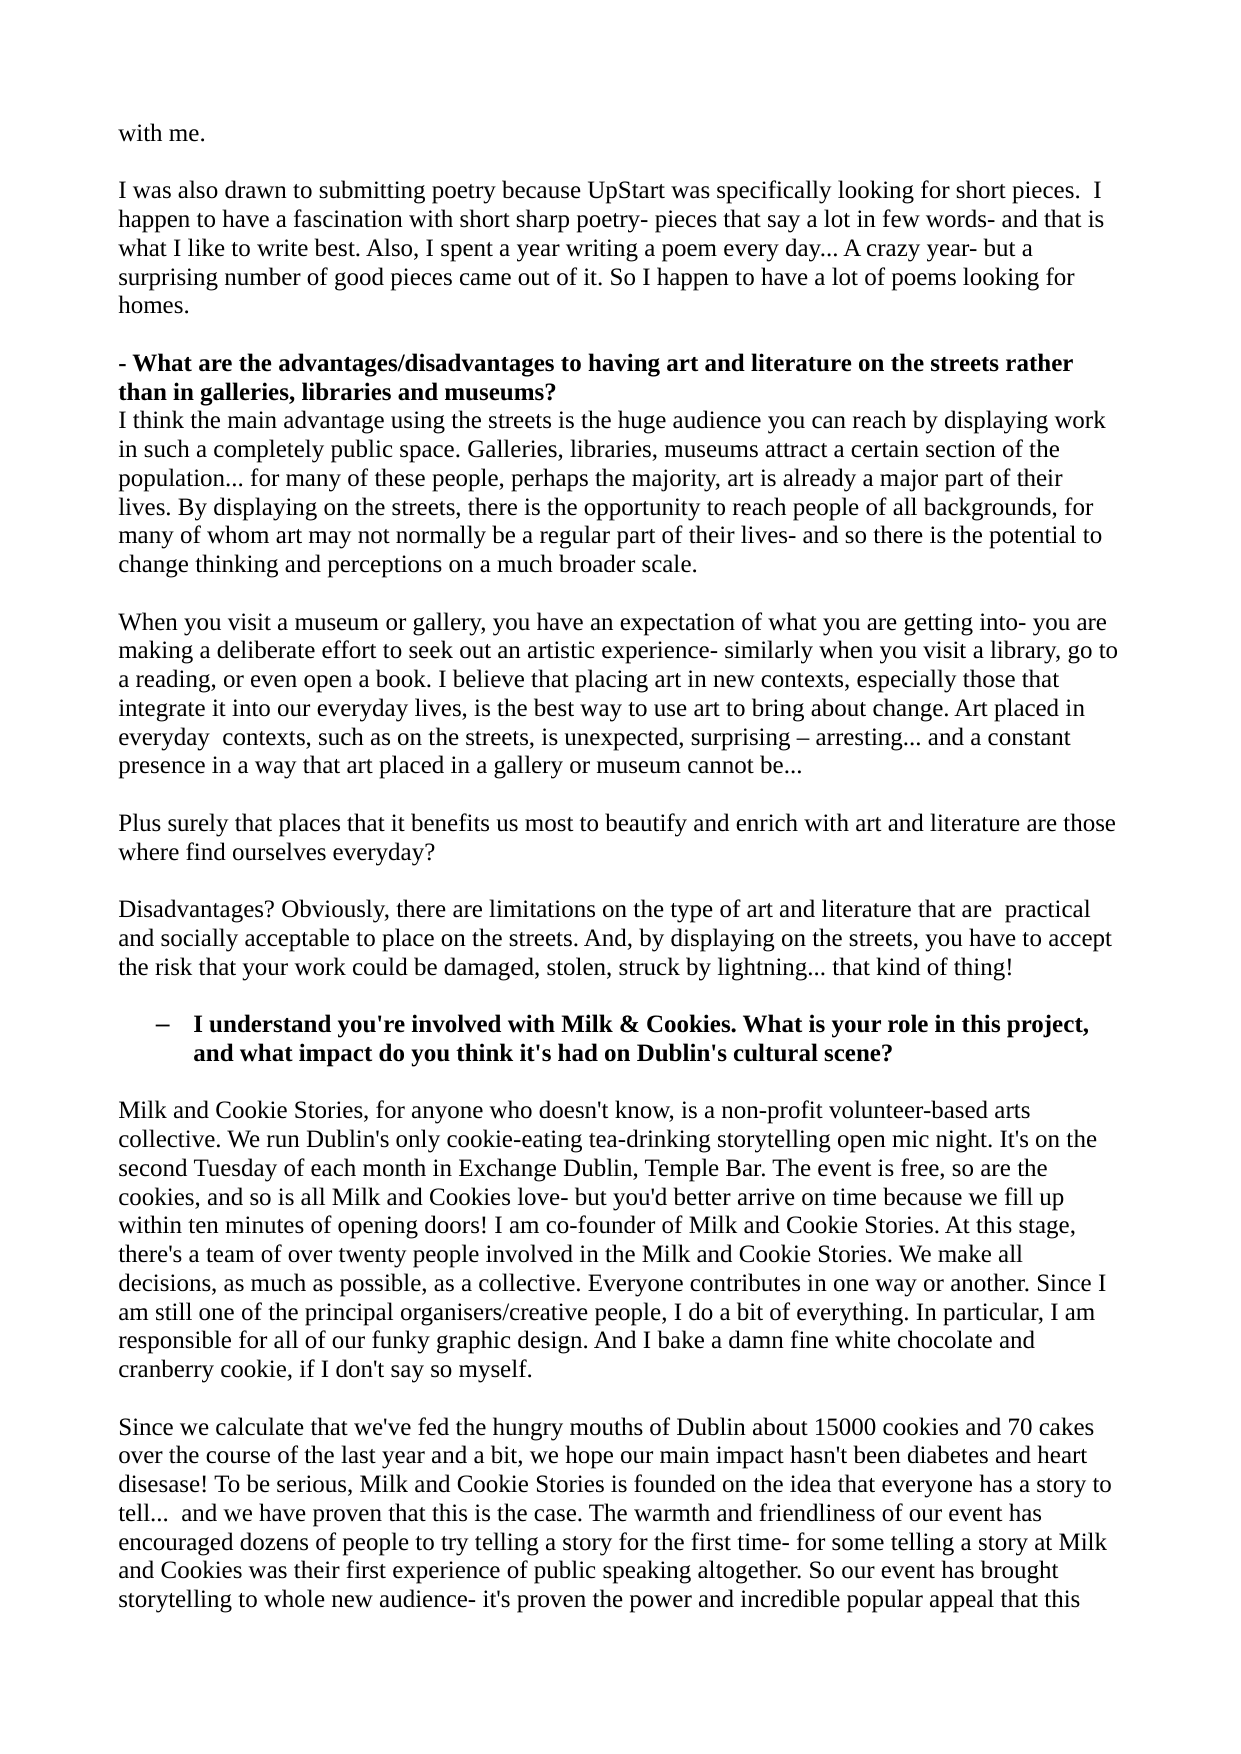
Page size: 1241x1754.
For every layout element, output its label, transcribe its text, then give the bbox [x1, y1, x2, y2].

list I understand you're involved with Milk & Cookies. What is your role in this project, and what impact do you think it's had on Dublin's cultural scene? [156, 1009, 1122, 1067]
text with me. [118, 118, 1122, 147]
text - What are the advantages/disadvantages to having art and literature on the streets rather than in galleries, libraries and museums? [118, 348, 1122, 406]
text When you visit a museum or gallery, you have an expectation of what you are getting into- you are making a deliberate effort to seek out an artistic experience- similarly when you visit a library, go to a reading, or even open a book. I believe that placing art in new contexts, especially those that integrate it into our everyday lives, is the best way to use art to bring about change. Art placed in everyday contexts, such as on the streets, is unexpected, surprising – arresting... and a constant presence in a way that art placed in a gallery or museum cannot be... [118, 607, 1122, 779]
text Disadvantages? Obviously, there are limitations on the type of art and literature that are practical and socially acceptable to place on the streets. And, by displaying on the streets, you have to accept the risk that your work could be damaged, stolen, struck by lightning... that kind of thing! [118, 894, 1122, 981]
text Since we calculate that we've fed the hungry mouths of Dublin about 15000 cookies and 70 cakes over the course of the last year and a bit, we hope our main impact hasn't been diabetes and heart disesase! To be serious, Milk and Cookie Stories is founded on the idea that everyone has a story to tell... and we have proven that this is the case. The warmth and friendliness of our event has encouraged dozens of people to try telling a story for the first time- for some telling a story at Milk and Cookies was their first experience of public speaking altogether. So our event has brought storytelling to whole new audience- it's proven the power and incredible popular appeal that this [118, 1412, 1122, 1613]
text Milk and Cookie Stories, for anyone who doesn't know, is a non-profit volunteer-based arts collective. We run Dublin's only cookie-eating tea-drinking storytelling open mic night. It's on the second Tuesday of each month in Exchange Dublin, Temple Bar. The event is free, so are the cookies, and so is all Milk and Cookies love- but you'd better arrive on time because we fill up within ten minutes of opening doors! I am co-founder of Milk and Cookie Stories. At this stage, there's a team of over twenty people involved in the Milk and Cookie Stories. We make all decisions, as much as possible, as a collective. Everyone contributes in one way or another. Since I am still one of the principal organisers/creative people, I do a bit of everything. In particular, I am responsible for all of our funky graphic design. And I bake a damn fine white chocolate and cranberry cookie, if I don't say so myself. [118, 1096, 1122, 1383]
text Plus surely that places that it benefits us most to beautify and enrich with art and literature are those where find ourselves everyday? [118, 808, 1122, 866]
text I was also drawn to submitting poetry because UpStart was specifically looking for short pieces. I happen to have a fascination with short sharp poetry- pieces that say a lot in few words- and that is what I like to write best. Also, I spent a year writing a poem every day... A crazy year- but a surprising number of good pieces came out of it. So I happen to have a lot of poems looking for homes. [118, 176, 1122, 319]
text I think the main advantage using the streets is the huge audience you can reach by displaying work in such a completely public space. Galleries, libraries, museums attract a certain section of the population... for many of these people, perhaps the majority, art is already a major part of their lives. By displaying on the streets, there is the opportunity to reach people of all backgrounds, for many of whom art may not normally be a regular part of their lives- and so there is the potential to change thinking and perceptions on a much broader scale. [118, 406, 1122, 578]
